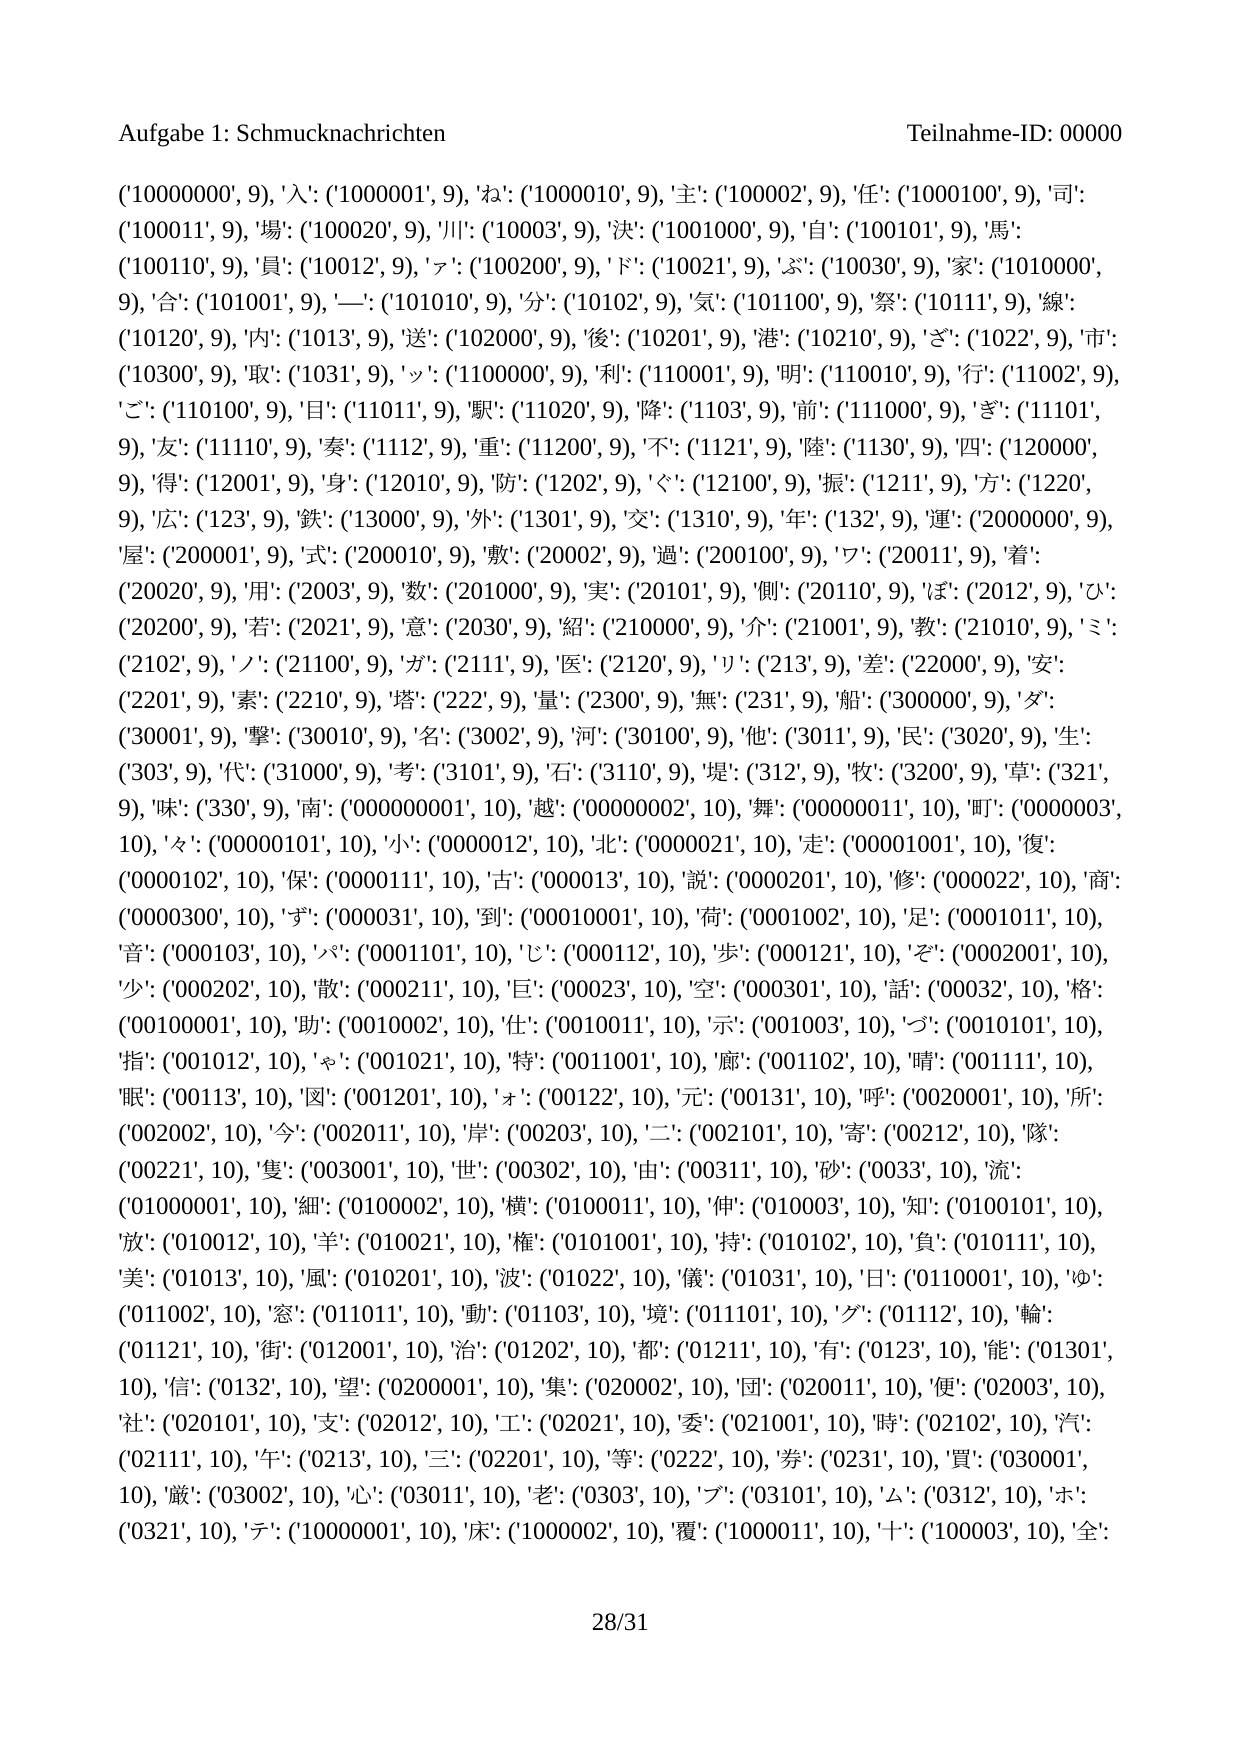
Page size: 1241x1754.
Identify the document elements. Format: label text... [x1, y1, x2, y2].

text {'の': ('000000000', 9), 'た': ('00000001', 9), 'に': ('00000010', 9), 'い': ('0000002', 9), 'し': ('00000100', 9), 'と': ('0000011', 9), 'を': ('0000020', 9), 'て': ('000003', 9), 'は': ('00001000', 9), '、': ('0000101', 9), 'な': ('0000110', 9), '。': ('000012', 9), 'が': ('0000200', 9), 'る': ('000021', 9), 'で': ('00010000', 9), 'こ': ('0001001', 9), 'か': ('0001010', 9), 'っ': ('000102', 9), 'ら': ('0001100', 9), 'う': ('000111', 9), 'れ': ('000120', 9), 'す': ('00013', 9), 'ー': ('0002000', 9), 'り': ('000201', 9), 'き': ('000210', 9), 'ま': ('00022', 9), 'そ': ('000300', 9), 'ン': ('00031', 9), 'く': ('00100000', 9), 'よ': ('0010001', 9), 'だ': ('0010010', 9), 'あ': ('001002', 9), 'さ': ('0010100', 9), 'も': ('001011', 9), 'わ': ('001020', 9), '・': ('00103', 9), ' ': ('0011000', 9), '\u3000': ('001101', 9), 'お': ('001110', 9), 'け': ('00112', 9), '「': ('001200', 9), '」': ('00121', 9), 'ル': ('00130', 9), 'え': ('0020000', 9), 'ち': ('002001', 9), 'ん': ('002010', 9), 'ラ': ('00202', 9), 'つ': ('002100', 9), 'ス': ('00211', 9), 'カ': ('00220', 9), '人': ('0023', 9), 'イ': ('003000', 9), '見': ('00301', 9), 'ト': ('00310', 9), 'ウ': ('0032', 9), 'レ': ('01000000', 9), 'ど': ('0100001', 9), 'や': ('0100010', 9), 'ジ': ('010002', 9), '大': ('0100100', 9), '聖': ('010011', 9), '彼': ('010020', 9), 'め': ('01003', 9), '上': ('0101000', 9), 'エ': ('010101', 9), '者': ('010110', 9), 'せ': ('01012', 9), 'ア': ('010200', 9), '思': ('01021', 9), 'フ': ('01030', 9), '出': ('0110000', 9), 'ば': ('011001', 9), 'サ': ('011010', 9), '車': ('01102', 9), '堂': ('011100', 9), '建': ('01111', 9), '海': ('01120', 9), '中': ('0113', 9), 'む': ('012000', 9), '道': ('01201', 9), 'ョ': ('01210', 9), '事': ('0122', 9), '物': ('01300', 9), 'み': ('0131', 9), 'チ': ('0200000', 9), '言': ('020001', 9), 'タ': ('020010', 9), '手': ('02002', 9), '地': ('020100', 9), '一': ('02011', 9), '口': ('02020', 9), '会': ('0203', 9), 'べ': ('021000', 9), 'ク': ('02101', 9), 'げ': ('02110', 9), '部': ('0212', 9), 'マ': ('02200', 9), 'ほ': ('0221', 9), 'オ': ('0230', 9), 'ろ': ('030000', 9), 'び': ('03001', 9), '立': ('03010', 9), '水': ('0302', 9), '築': ('03100', 9), '乗': ('0311', 9), '雨': ('0320', 9), '通': ('033', 9), 'ょ': ('10000000', 9), '入': ('1000001', 9), 'ね': ('1000010', 9), '主': ('100002', 9), '任': ('1000100', 9), '司': ('100011', 9), '場': ('100020', 9), '川': ('10003', 9), '決': ('1001000', 9), '自': ('100101', 9), '馬': ('100110', 9), '員': ('10012', 9), 'ァ': ('100200', 9), 'ド': ('10021', 9), 'ぶ': ('10030', 9), '家': ('1010000', 9), '合': ('101001', 9), '―': ('101010', 9), '分': ('10102', 9), '気': ('101100', 9), '祭': ('10111', 9), '線': ('10120', 9), '内': ('1013', 9), '送': ('102000', 9), '後': ('10201', 9), '港': ('10210', 9), 'ざ': ('1022', 9), '市': ('10300', 9), '取': ('1031', 9), 'ッ': ('1100000', 9), '利': ('110001', 9), '明': ('110010', 9), '行': ('11002', 9), 'ご': ('110100', 9), '目': ('11011', 9), '駅': ('11020', 9), '降': ('1103', 9), '前': ('111000', 9), 'ぎ': ('11101', 9), '友': ('11110', 9), '奏': ('1112', 9), '重': ('11200', 9), '不': ('1121', 9), '陸': ('1130', 9), '四': ('120000', 9), '得': ('12001', 9), '身': ('12010', 9), '防': ('1202', 9), 'ぐ': ('12100', 9), '振': ('1211', 9), '方': ('1220', 9), '広': ('123', 9), '鉄': ('13000', 9), '外': ('1301', 9), '交': ('1310', 9), '年': ('132', 9), '運': ('2000000', 9), '屋': ('200001', 9), '式': ('200010', 9), '敷': ('20002', 9), '過': ('200100', 9), 'ワ': ('20011', 9), '着': ('20020', 9), '用': ('2003', 9), '数': ('201000', 9), '実': ('20101', 9), '側': ('20110', 9), 'ぼ': ('2012', 9), 'ひ': ('20200', 9), '若': ('2021', 9), '意': ('2030', 9), '紹': ('210000', 9), '介': ('21001', 9), '教': ('21010', 9), 'ミ': ('2102', 9), 'ノ': ('21100', 9), 'ガ': ('2111', 9), '医': ('2120', 9), 'リ': ('213', 9), '差': ('22000', 9), '安': ('2201', 9), '素': ('2210', 9), '塔': ('222', 9), '量': ('2300', 9), '無': ('231', 9), '船': ('300000', 9), 'ダ': ('30001', 9), '撃': ('30010', 9), '名': ('3002', 9), '河': ('30100', 9), '他': ('3011', 9), '民': ('3020', 9), '生': ('303', 9), '代': ('31000', 9), '考': ('3101', 9), '石': ('3110', 9), '堤': ('312', 9), '牧': ('3200', 9), '草': ('321', 9), '味': ('330', 9), '南': ('000000001', 10), '越': ('00000002', 10), '舞': ('00000011', 10), '町': ('0000003', 10), '々': ('00000101', 10), '小': ('0000012', 10), '北': ('0000021', 10), '走': ('00001001', 10), '復': ('0000102', 10), '保': ('0000111', 10), '古': ('000013', 10), '説': ('0000201', 10), '修': ('000022', 10), '商': ('0000300', 10), 'ず': ('000031', 10), '到': ('00010001', 10), '荷': ('0001002', 10), '足': ('0001011', 10), '音': ('000103', 10), 'パ': ('0001101', 10), 'じ': ('000112', 10), '歩': ('000121', 10), 'ぞ': ('0002001', 10), '少': ('000202', 10), '散': ('000211', 10), '巨': ('00023', 10), '空': ('000301', 10), '話': ('00032', 10), '格': ('00100001', 10), '助': ('0010002', 10), '仕': ('0010011', 10), '示': ('001003', 10), 'づ': ('0010101', 10), '指': ('001012', 10), 'ゃ': ('001021', 10), '特': ('0011001', 10), '廊': ('001102', 10), '晴': ('001111', 10), '眠': ('00113', 10), '図': ('001201', 10), 'ォ': ('00122', 10), '元': ('00131', 10), '呼': ('0020001', 10), '所': ('002002', 10), '今': ('002011', 10), '岸': ('00203', 10), '二': ('002101', 10), '寄': ('00212', 10), '隊': ('00221', 10), '隻': ('003001', 10), '世': ('00302', 10), '由': ('00311', 10), '砂': ('0033', 10), '流': ('01000001', 10), '細': ('0100002', 10), '横': ('0100011', 10), '伸': ('010003', 10), '知': ('0100101', 10), '放': ('010012', 10), '羊': ('010021', 10), '権': ('0101001', 10), '持': ('010102', 10), '負': ('010111', 10), '美': ('01013', 10), '風': ('010201', 10), '波': ('01022', 10), '儀': ('01031', 10), '日': ('0110001', 10), 'ゆ': ('011002', 10), '窓': ('011011', 10), '動': ('01103', 10), '境': ('011101', 10), 'グ': ('01112', 10), '輪': ('01121', 10), '街': ('012001', 10), '治': ('01202', 10), '都': ('01211', 10), '有': ('0123', 10), '能': ('01301', 10), '信': ('0132', 10), '望': ('0200001', 10), '集': ('020002', 10), '団': ('020011', 10), '便': ('02003', 10), '社': ('020101', 10), '支': ('02012', 10), '工': ('02021', 10), '委': ('021001', 10), '時': ('02102', 10), '汽': ('02111', 10), '午': ('0213', 10), '三': ('02201', 10), '等': ('0222', 10), '券': ('0231', 10), '買': ('030001', 10), '厳': ('03002', 10), '心': ('03011', 10), '老': ('0303', 10), 'ブ': ('03101', 10), 'ム': ('0312', 10), 'ホ': ('0321', 10), 'テ': ('10000001', 10), '床': ('1000002', 10), '覆': ('1000011', 10), '十': ('100003', 10), '全': ('1000101', 10), '頭': ('100012', 10), '面': ('100021', 10), '感': ('1001001', 10), 'ピ': ('100102', 10), 'ヴ': ('100111', 10), '進': ('10013', 10), '根': ('100201', 10), '神': ('10022', 10), 'ポ': ('10031', 10), '深': ('1010001', 10), '套': ('101002', 10), '暗': ('101011', 10), '職': ('10103', 10), '直': ('101101', 10), '多': ('10112', 10), '以': ('10121', 10), '頷': ('102001', 10), '参': ('10202', 10), 'キ': ('10211', 10), '尊': ('1023', 10), '区': ('10301', 10), '下': ('1032', 10), 'シ': ('1100001', 10), '楽': ('110002', 10), 'ぬ': ('110011', 10), '度': ('11003', 10), '対': ('110101', 10), '達': ('11012', 10), '何': ('11021', 10), '役': ('111001', 10), '濡': ('11102', 10), '匂': ('11111', 10), '注': ('1113', 10), 'ベ': ('11201', 10), '丈': ('1122', 10), '様': ('1131', 10), '積': ('120001', 10), '山': ('12002', 10), '英': ('12011', 10), '国': ('1203', 10), '測': ('12101', 10), '制': ('1212', 10), '作': ('1221', 10), '単': ('13001', 10), '敵': ('1302', 10), '艦': ('1311', 10), '戦': ('133', 10), '六': ('2000001', 10), '紀': ('200002', 10), '攻': ('200011', 10), '迎': ('20003', 10), '緒': ('200101', 10), '歴': ('20012', 10), '史': ('20021', 10), '輝': ('201001', 10), '残': ('20102', 10), '域': ('20111', 10), '沈': ('2013', 10), '泥': ('20201', 10), 'ふ': ('2022', 10), '州': ('2031', 10), '貿': ('210001', 10), '易': ('21002', 10), '探': ('21011', 10), 'へ': ('2103', 10), '縦': ('21101', 10), '縮': ('2112', 10), '変': ('2121', 10), '貌': ('22001', 10), '類': ('2202', 10), '計': ('2211', 10), '塩': ('223', 10), '沢': ('2301', 10), '埋': ('232', 10), '償': ('300001', 10), '真': ('30002', 10), '路': ('30011', 10), '造': ('3003', 10), '低': ('30101', 10), '峡': ('3012', 10), 'プ': ('3021', 10), '産': ('31001', 10), '抵': ('3102', 10), '抗': ('3111', 10), '渡': ('313', 10), '東': ('3201', 10), '潮': ('322', 10), '共': ('331', 10), '忘': ('000000002', 11), '昔': ('00000003', 11), '拘': ('00000012', 11), '束': ('00000102', 11), '断': ('0000013', 11), '切': ('0000022', 11), '暴': ('00001002', 11), '階': ('0000103', 11), '眺': ('0000112', 11), '誰': ('0000202', 11), '再': ('000023', 11), '移': ('0000301', 11), '浸': ('000032', 11), '湖': ('00010002', 11), '界': ('0001003', 11), '幅': ('0001012', 11), 'ザ': ('0001102', 11), '幹': ('000113', 11), '捨': ('000122', 11), '七': ('0002002', 11), '長': ('000203', 11), '鄙': ('000212', 11), '往': ('000302', 11), '選': ('00033', 11), '議': ('00100002', 11), 'ゼ': ('0010003', 11), '体': ('0010012', 11), '表': ('0010102', 11), '正': ('001013', 11), '組': ('001022', 11), '織': ('0011002', 11), '改': ('001103', 11), '善': ('001112', 11), '必': ('001202', 11), '要': ('00123', 11), '設': ('00132', 11), '性': ('0020002', 11), '去': ('002003', 11), '比': ('002012', 11), '粗': ('002102', 11), '末': ('00213', 11), '託': ('00222', 11), '当': ('003002', 11), '珍': ('00303', 11), '消': ('00312', 11), '毎': ('01000002', 11), '激': ('0100003', 11), 'ロ': ('0100012', 11), '旅': ('0100102', 11), '費': ('010013', 11), '節': ('010022', 11), '約': ('0101002', 11), '換': ('010103', 11), '威': ('010112', 11), '苦': ('010202', 11), '労': ('01023', 11), '終': ('01032', 11), '養': ('0110002', 11), '院': ('011003', 11), '配': ('011012', 11), '属': ('011102', 11), 'ズ': ('01113', 11), '族': ('01122', 11), '喜': ('012002', 11), '好': ('01203', 11), '客': ('01212', 11), '余': ('01302', 11), '裕': ('0133', 11), 'ぷ': ('0200002', 11), '藁': ('020003', 11), '突': ('020012', 11), '間': ('020102', 11), '耐': ('02013', 11), '完': ('02022', 11), '駆': ('021002', 11), '角': ('02103', 11), '聳': ('02112', 11), 'セ': ('02202', 11), '嘆': ('0223', 11), '声': ('0232', 11), '抑': ('030002', 11), '篠': ('03003', 11), '追': ('03012', 11), '払': ('03102', 11), '緑': ('0313', 11), '幾': ('0322', 11), 'デ': ('10000002', 11), 'ィ': ('1000003', 11), 'ゴ': ('1000012', 11), '待': ('1000102', 11), '沛': ('100013', 11), '然': ('100022', 11), '砕': ('1001002', 11), '霧': ('100103', 11), '昇': ('100112', 11), '蒸': ('100202', 11), 'ェ': ('10023', 11), '被': ('10032', 11), '台': ('1010002', 11), '紗': ('101003', 11), '幕': ('101012', 11), '郭': ('101102', 11), '浮': ('10113', 11), '想': ('10122', 11), '像': ('102002', 11), '描': ('10203', 11), '姿': ('10212', 11), '遥': ('10302', 11), '秘': ('1033', 11), '的': ('1100002', 11), '荘': ('110003', 11), '門': ('110012', 11), '停': ('110102', 11), '抜': ('11013', 11), '板': ('11022', 11), '御': ('111002', 11), '開': ('11103', 11), '届': ('11112', 11), '帽': ('11202', 11), '子': ('1123', 11), '襟': ('1132', 11), '飛': ('120002', 11), '墓': ('12003', 11), '急': ('12012', 11), '服': ('12102', 11), '撥': ('1213', 11), '扉': ('1222', 11), '戸': ('13002', 11), '革': ('1303', 11), '帳': ('1312', 11), '《': ('2000002', 11), '》': ('200003', 11), '押': ('200012', 11), '雲': ('200102', 11), '閉': ('20013', 11), '薄': ('20022', 11), '歌': ('201002', 11), '席': ('20103', 11), '男': ('20112', 11), '返': ('20202', 11), '領': ('2023', 11), '袖': ('2032', 11), '首': ('210002', 11), '巻': ('21003', 11), '挨': ('21012', 11), '拶': ('21102', 11), '彩': ('2113', 11), '使': ('2122', 11), '同': ('22002', 11), '己': ('2203', 11), '申': ('2212', 11), '聞': ('2302', 11), '別': ('233', 11), '付': ('300002', 11), '泊': ('30003', 11), '業': ('30012', 11), '誇': ('30102', 11), '回': ('3013', 11), '短': ('3022', 11), '敬': ('31002', 11), '調': ('3103', 11), '相': ('3112', 11), '扱': ('3202', 11), '貶': ('323', 11), '疑': ('332', 11), '問': ('000000003', 12), 'ャ': ('00000013', 12), '礼': ('00000103', 12), '拝': ('0000023', 12), '演': ('00001003', 12), 'ニ': ('0000113', 12), '優': ('0000203', 12), '秀': ('0000302', 12), '売': ('000033', 12), '管': ('00010003', 12), '理': ('0001013', 12), '伝': ('0001103', 12), '受': ('000123', 12), '肩': ('0002003', 12), '態': ('000213', 12), '侮': ('000303', 12), '蔑': ('00100003', 12), '万': ('0010013', 12), '逆': ('0010103', 12), '充': ('001023', 12), '認': ('0011003', 12), '識': ('001113', 12), '恭': ('001203', 12), '揖': ('00133', 12), '丁': ('0020003', 12), '寧': ('002013', 12), '謙': ('002103', 12), '虚': ('00223', 12), '惜': ('003003', 12), '護': ('00313', 12), '務': ('01000003', 12), '料': ('0100013', 12), '機': ('0100103', 12), '嫌': ('010023', 12), '徴': ('0101003', 12), '摘': ('010113', 12), '折': ('010203', 12), '快': ('01033', 12), '褒': ('0110003', 12), '逃': ('011013', 12), '観': ('011103', 12), '念': ('01123', 12), '傘': ('012003', 12), '独': ('01213', 12), '雰': ('01303', 12), '囲': ('0200003', 12), '醸': ('020013', 12), '冷': ('020103', 12), '漏': ('02023', 12), '雄': ('021003', 12), '弁': ('02113', 12), '案': ('02203', 12), '千': ('0233', 12), '百': ('030003', 12), '五': ('03013', 12), '経': ('03103', 12), '験': ('0323', 12), '脇': ('10000003', 12), '尋': ('1000013', 12), '導': ('1000103', 12), '夫': ('100023', 12), '答': ('1001003', 12), '眉': ('100113', 12), '毛': ('100203', 12), '崇': ('10033', 12), '高': ('1010003', 12), '簡': ('101013', 12), 'ケ': ('101103', 12), '吟': ('10123', 12), '値': ('102003', 12), '軽': ('10213', 12), '岩': ('10303', 12), '頑': ('1100003', 12), '架': ('110013', 12), '構': ('110103', 12), '莫': ('11023', 12), '抱': ('111003', 12), '亀': ('11113', 12), '裂': ('11203', 12), '煉': ('1133', 12), '瓦': ('120003', 12), '詰': ('12013', 12), '跡': ('12103', 12), '筋': ('1223', 12), '枠': ('13003', 12), '割': ('1313', 12), '稲': ('2000003', 12), '妻': ('200013', 12), '刻': ('200103', 12), '印': ('20023', 12), '諺': ('201003', 12), '半': ('20113', 12), '円': ('20203', 12), '形': ('2033', 12), '背': ('210003', 12), '載': ('21013', 12), '！': ('21103', 12), '胆': ('2123', 12), '連': ('22003', 12), '応': ('2213', 12), 'ぜ': ('2303', 12), '定': ('300003', 12), '関': ('30013', 12), '天': ('30103', 12), '登': ('3023', 12), 'ギ': ('31003', 12), 'ペ': ('3113', 12), '拭': ('3203', 12)} [118, 177, 1122, 1546]
